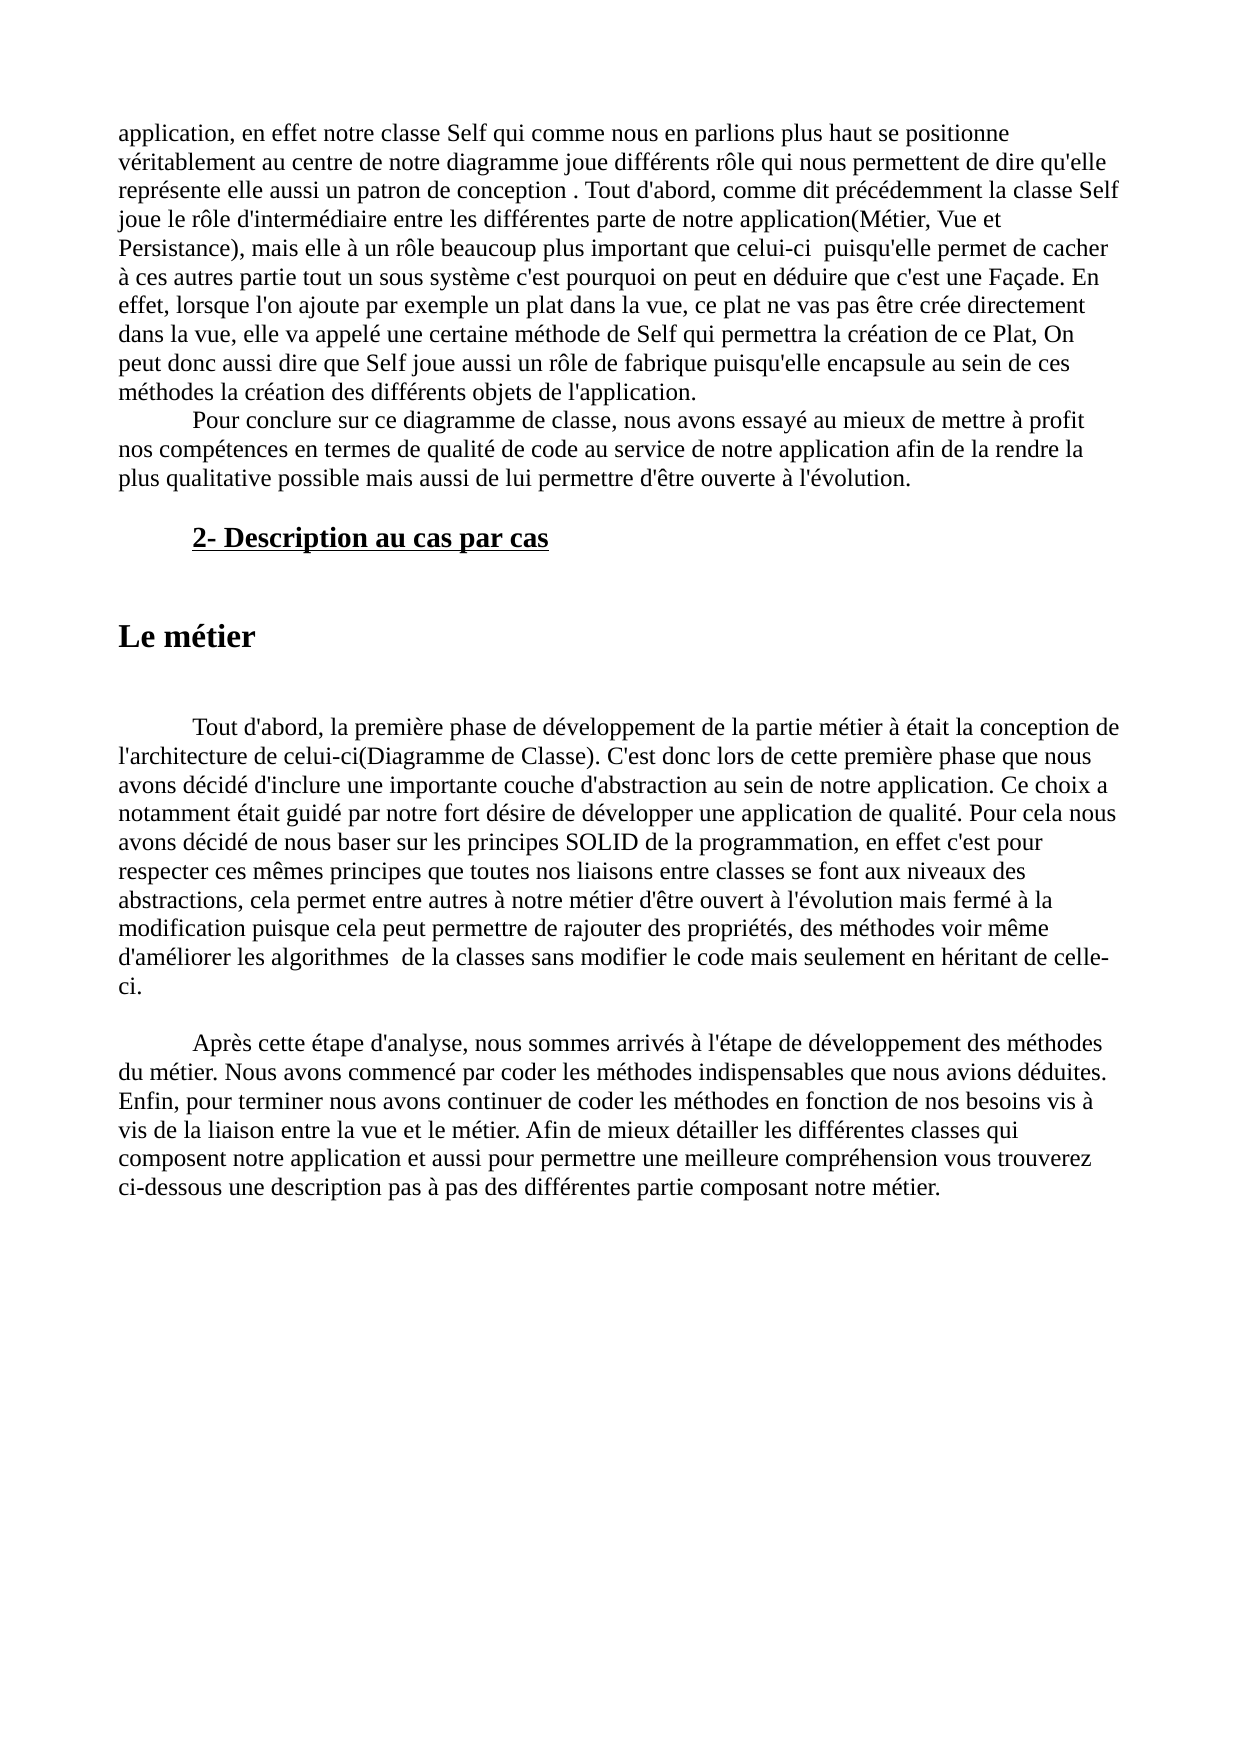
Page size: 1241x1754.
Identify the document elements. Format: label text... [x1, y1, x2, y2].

text Pour conclure sur ce diagramme de classe, nous avons essayé au mieux de mettre à profit nos compétences en termes de qualité de code au service de notre application afin de la rendre la plus qualitative possible mais aussi de lui permettre d'être ouverte à l'évolution. [118, 406, 1122, 492]
text Tout d'abord, la première phase de développement de la partie métier à était la conception de l'architecture de celui-ci(Diagramme de Classe). C'est donc lors de cette première phase que nous avons décidé d'inclure une importante couche d'abstraction au sein de notre application. Ce choix a notamment était guidé par notre fort désire de développer une application de qualité. Pour cela nous avons décidé de nous baser sur les principes SOLID de la programmation, en effet c'est pour respecter ces mêmes principes que toutes nos liaisons entre classes se font aux niveaux des abstractions, cela permet entre autres à notre métier d'être ouvert à l'évolution mais fermé à la modification puisque cela peut permettre de rajouter des propriétés, des méthodes voir même d'améliorer les algorithmes de la classes sans modifier le code mais seulement en héritant de celle-ci. [118, 712, 1122, 1000]
text Après cette étape d'analyse, nous sommes arrivés à l'étape de développement des méthodes du métier. Nous avons commencé par coder les méthodes indispensables que nous avions déduites. Enfin, pour terminer nous avons continuer de coder les méthodes en fonction de nos besoins vis à vis de la liaison entre la vue et le métier. Afin de mieux détailler les différentes classes qui composent notre application et aussi pour permettre une meilleure compréhension vous trouverez ci-dessous une description pas à pas des différentes partie composant notre métier. [118, 1028, 1122, 1201]
text Le métier [118, 616, 1122, 655]
text 2- Description au cas par cas [118, 521, 1122, 554]
text application, en effet notre classe Self qui comme nous en parlions plus haut se positionne véritablement au centre de notre diagramme joue différents rôle qui nous permettent de dire qu'elle représente elle aussi un patron de conception . Tout d'abord, comme dit précédemment la classe Self joue le rôle d'intermédiaire entre les différentes parte de notre application(Métier, Vue et Persistance), mais elle à un rôle beaucoup plus important que celui-ci puisqu'elle permet de cacher à ces autres partie tout un sous système c'est pourquoi on peut en déduire que c'est une Façade. En effet, lorsque l'on ajoute par exemple un plat dans la vue, ce plat ne vas pas être crée directement dans la vue, elle va appelé une certaine méthode de Self qui permettra la création de ce Plat, On peut donc aussi dire que Self joue aussi un rôle de fabrique puisqu'elle encapsule au sein de ces méthodes la création des différents objets de l'application. [118, 118, 1122, 406]
